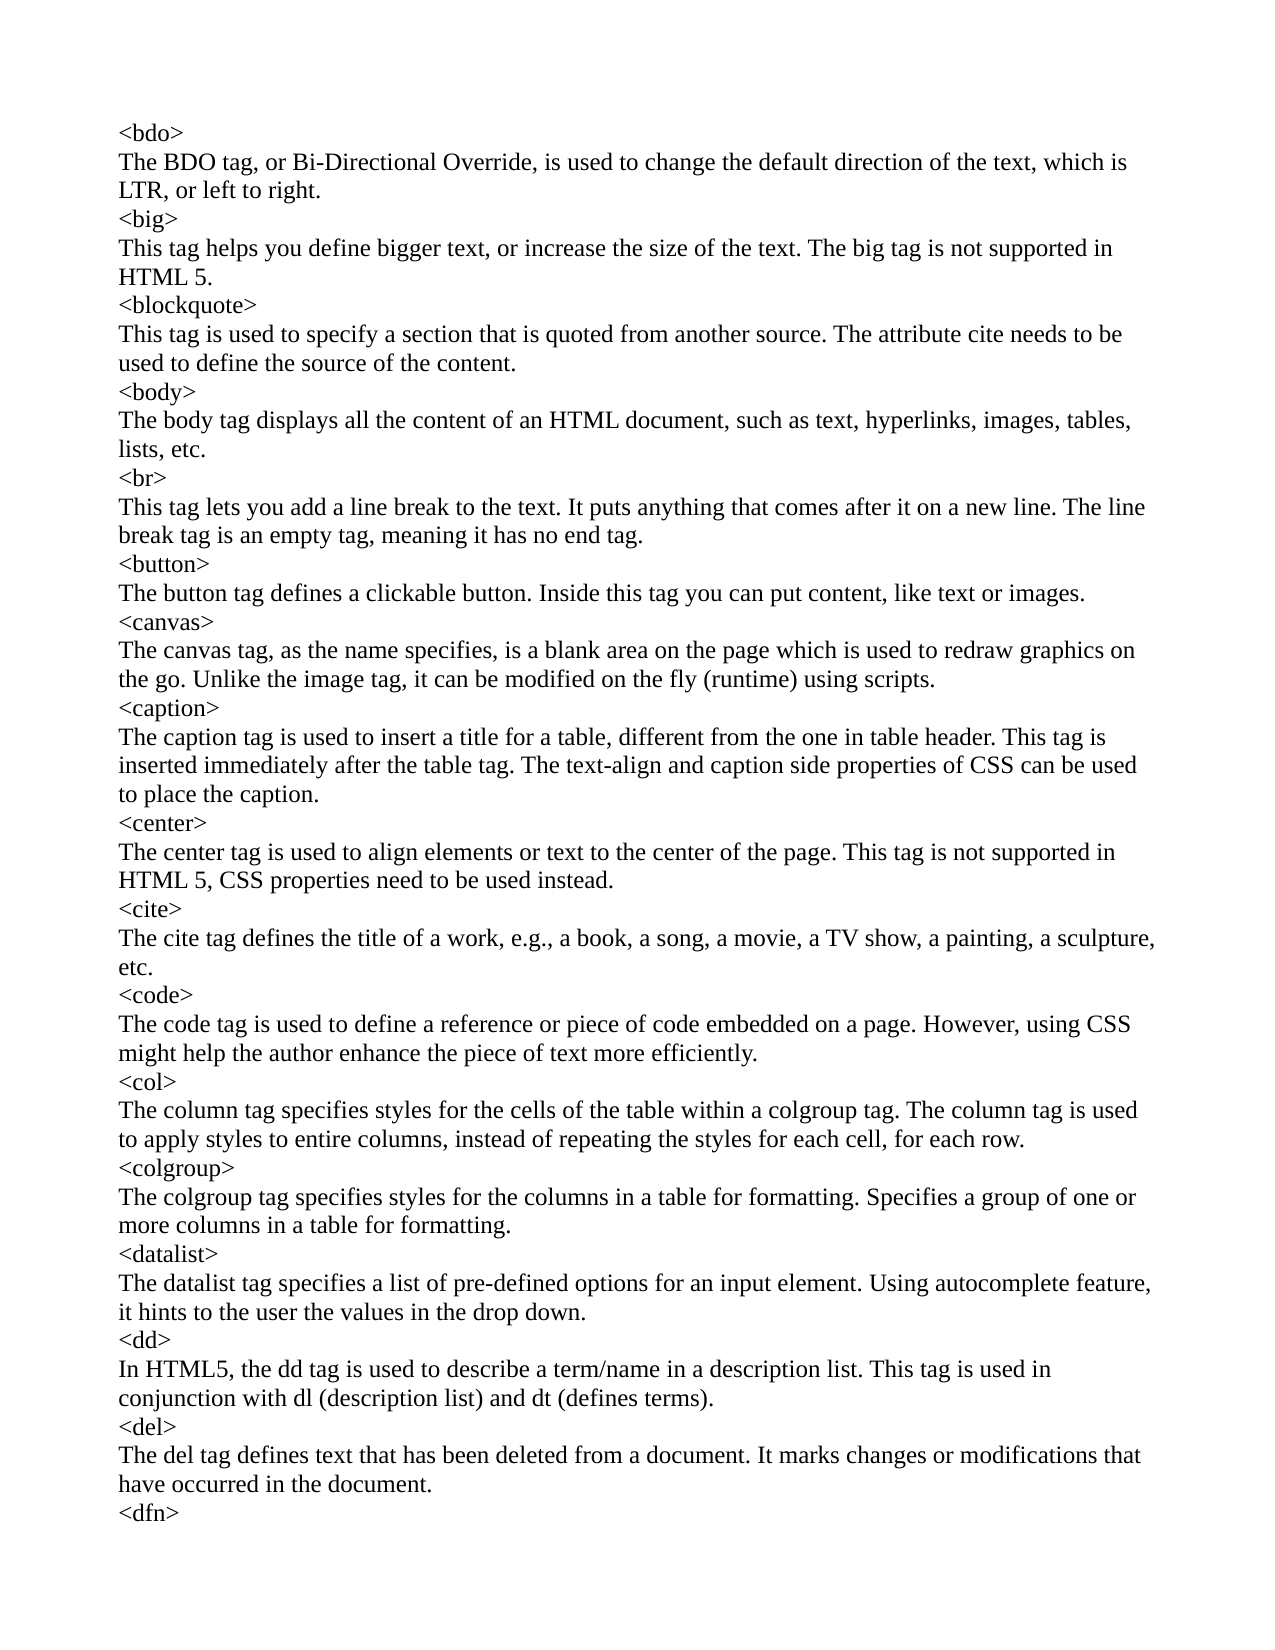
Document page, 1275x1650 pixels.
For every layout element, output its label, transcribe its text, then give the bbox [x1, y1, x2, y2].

text <cite> [118, 894, 1157, 923]
text <br> [118, 463, 1157, 492]
text This tag lets you add a line break to the text. It puts anything that comes after it on a new line. The line break tag is an empty tag, meaning it has no end tag. [118, 492, 1157, 549]
text <button> [118, 549, 1157, 578]
text <code> [118, 981, 1157, 1009]
text The center tag is used to align elements or text to the center of the page. This tag is not supported in HTML 5, CSS properties need to be used instead. [118, 837, 1157, 894]
text The BDO tag, or Bi-Directional Override, is used to change the default direction of the text, which is LTR, or left to right. [118, 147, 1157, 204]
text The code tag is used to define a reference or piece of code embedded on a page. However, using CSS might help the author enhance the piece of text more efficiently. [118, 1009, 1157, 1067]
text The canvas tag, as the name specifies, is a blank area on the page which is used to redraw graphics on the go. Unlike the image tag, it can be modified on the fly (runtime) using scripts. [118, 636, 1157, 693]
text <body> [118, 377, 1157, 406]
text The cite tag defines the title of a work, e.g., a book, a song, a movie, a TV show, a painting, a sculpture, etc. [118, 923, 1157, 981]
text This tag helps you define bigger text, or increase the size of the text. The big tag is not supported in HTML 5. [118, 233, 1157, 291]
text <datalist> [118, 1239, 1157, 1268]
text <blockquote> [118, 291, 1157, 319]
text The datalist tag specifies a list of pre-defined options for an input element. Using autocomplete feature, it hints to the user the values in the drop down. [118, 1268, 1157, 1326]
text <bdo> [118, 118, 1157, 147]
text <canvas> [118, 607, 1157, 636]
text <dfn> [118, 1498, 1157, 1527]
text The del tag defines text that has been deleted from a document. It marks changes or modifications that have occurred in the document. [118, 1441, 1157, 1498]
text <dd> [118, 1326, 1157, 1354]
text The column tag specifies styles for the cells of the table within a colgroup tag. The column tag is used to apply styles to entire columns, instead of repeating the styles for each cell, for each row. [118, 1096, 1157, 1153]
text The button tag defines a clickable button. Inside this tag you can put content, like text or images. [118, 578, 1157, 607]
text <caption> [118, 693, 1157, 722]
text The caption tag is used to insert a title for a table, different from the one in table header. This tag is inserted immediately after the table tag. The text-align and caption side properties of CSS can be used to place the caption. [118, 722, 1157, 808]
text <colgroup> [118, 1153, 1157, 1182]
text <big> [118, 204, 1157, 233]
text <center> [118, 808, 1157, 837]
text In HTML5, the dd tag is used to describe a term/name in a description list. This tag is used in conjunction with dl (description list) and dt (defines terms). [118, 1354, 1157, 1412]
text This tag is used to specify a section that is quoted from another source. The attribute cite needs to be used to define the source of the content. [118, 319, 1157, 377]
text <col> [118, 1067, 1157, 1096]
text The body tag displays all the content of an HTML document, such as text, hyperlinks, images, tables, lists, etc. [118, 406, 1157, 463]
text <del> [118, 1412, 1157, 1441]
text The colgroup tag specifies styles for the columns in a table for formatting. Specifies a group of one or more columns in a table for formatting. [118, 1182, 1157, 1239]
